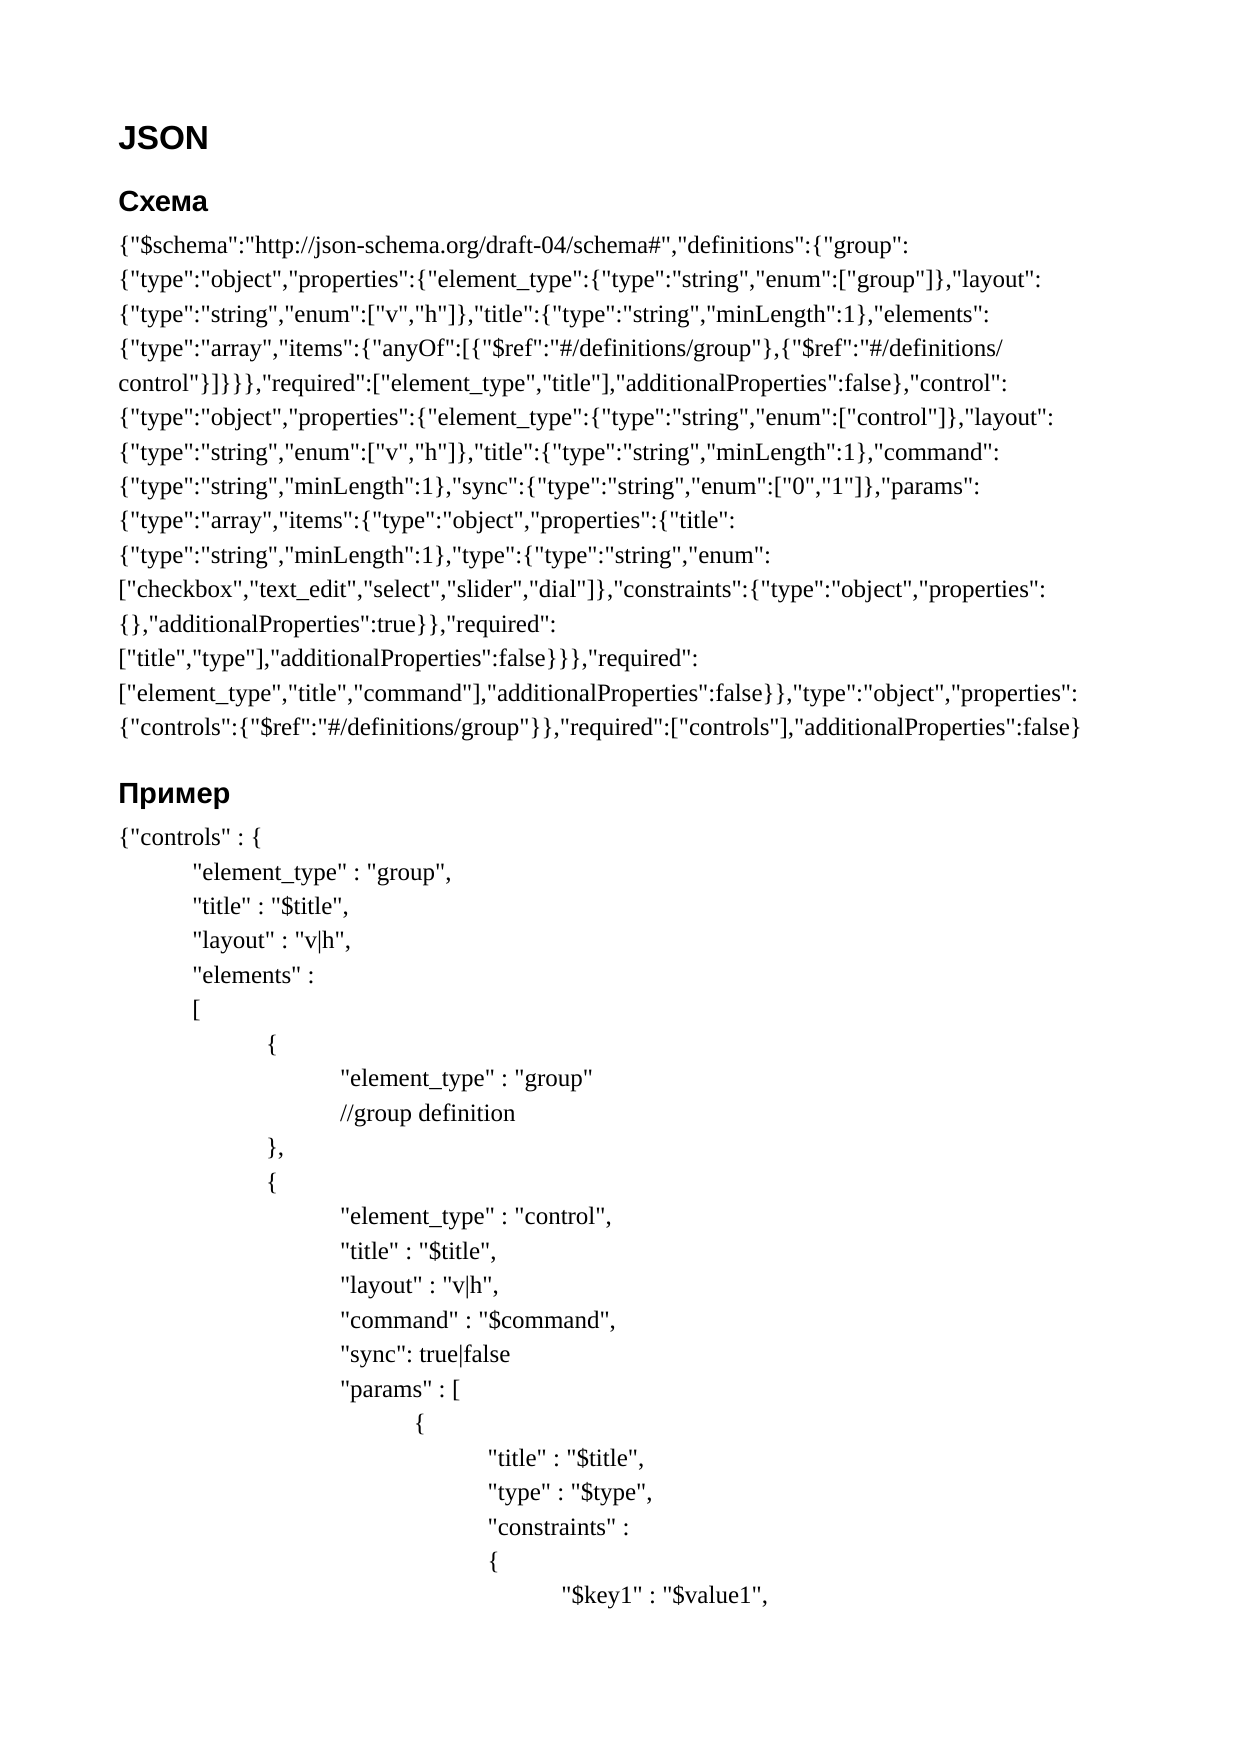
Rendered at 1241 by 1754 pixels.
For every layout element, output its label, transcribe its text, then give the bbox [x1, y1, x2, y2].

subtitle Схема [118, 184, 1122, 217]
text {"controls" : { "element_type" : "group", "title" : "$title", "layout" : "v|h", "elements" : [ { "element_type" : "group" //group definition }, { "element_type" : "control", "title" : "$title", "layout" : "v|h", "command" : "$command", "sync": true|false "params" : [ { "title" : "$title", "type" : "$type", "constraints" : { "$key1" : "$value1", [118, 822, 1122, 1609]
text {"$schema":"http://json-schema.org/draft-04/schema#","definitions":{"group":{"type":"object","properties":{"element_type":{"type":"string","enum":["group"]},"layout":{"type":"string","enum":["v","h"]},"title":{"type":"string","minLength":1},"elements":{"type":"array","items":{"anyOf":[{"$ref":"#/definitions/group"},{"$ref":"#/definitions/control"}]}}},"required":["element_type","title"],"additionalProperties":false},"control":{"type":"object","properties":{"element_type":{"type":"string","enum":["control"]},"layout":{"type":"string","enum":["v","h"]},"title":{"type":"string","minLength":1},"command":{"type":"string","minLength":1},"sync":{"type":"string","enum":["0","1"]},"params":{"type":"array","items":{"type":"object","properties":{"title":{"type":"string","minLength":1},"type":{"type":"string","enum":["checkbox","text_edit","select","slider","dial"]},"constraints":{"type":"object","properties":{},"additionalProperties":true}},"required":["title","type"],"additionalProperties":false}}},"required":["element_type","title","command"],"additionalProperties":false}},"type":"object","properties":{"controls":{"$ref":"#/definitions/group"}},"required":["controls"],"additionalProperties":false} [118, 230, 1122, 741]
subtitle JSON [118, 118, 1122, 157]
subtitle Пример [118, 776, 1122, 809]
